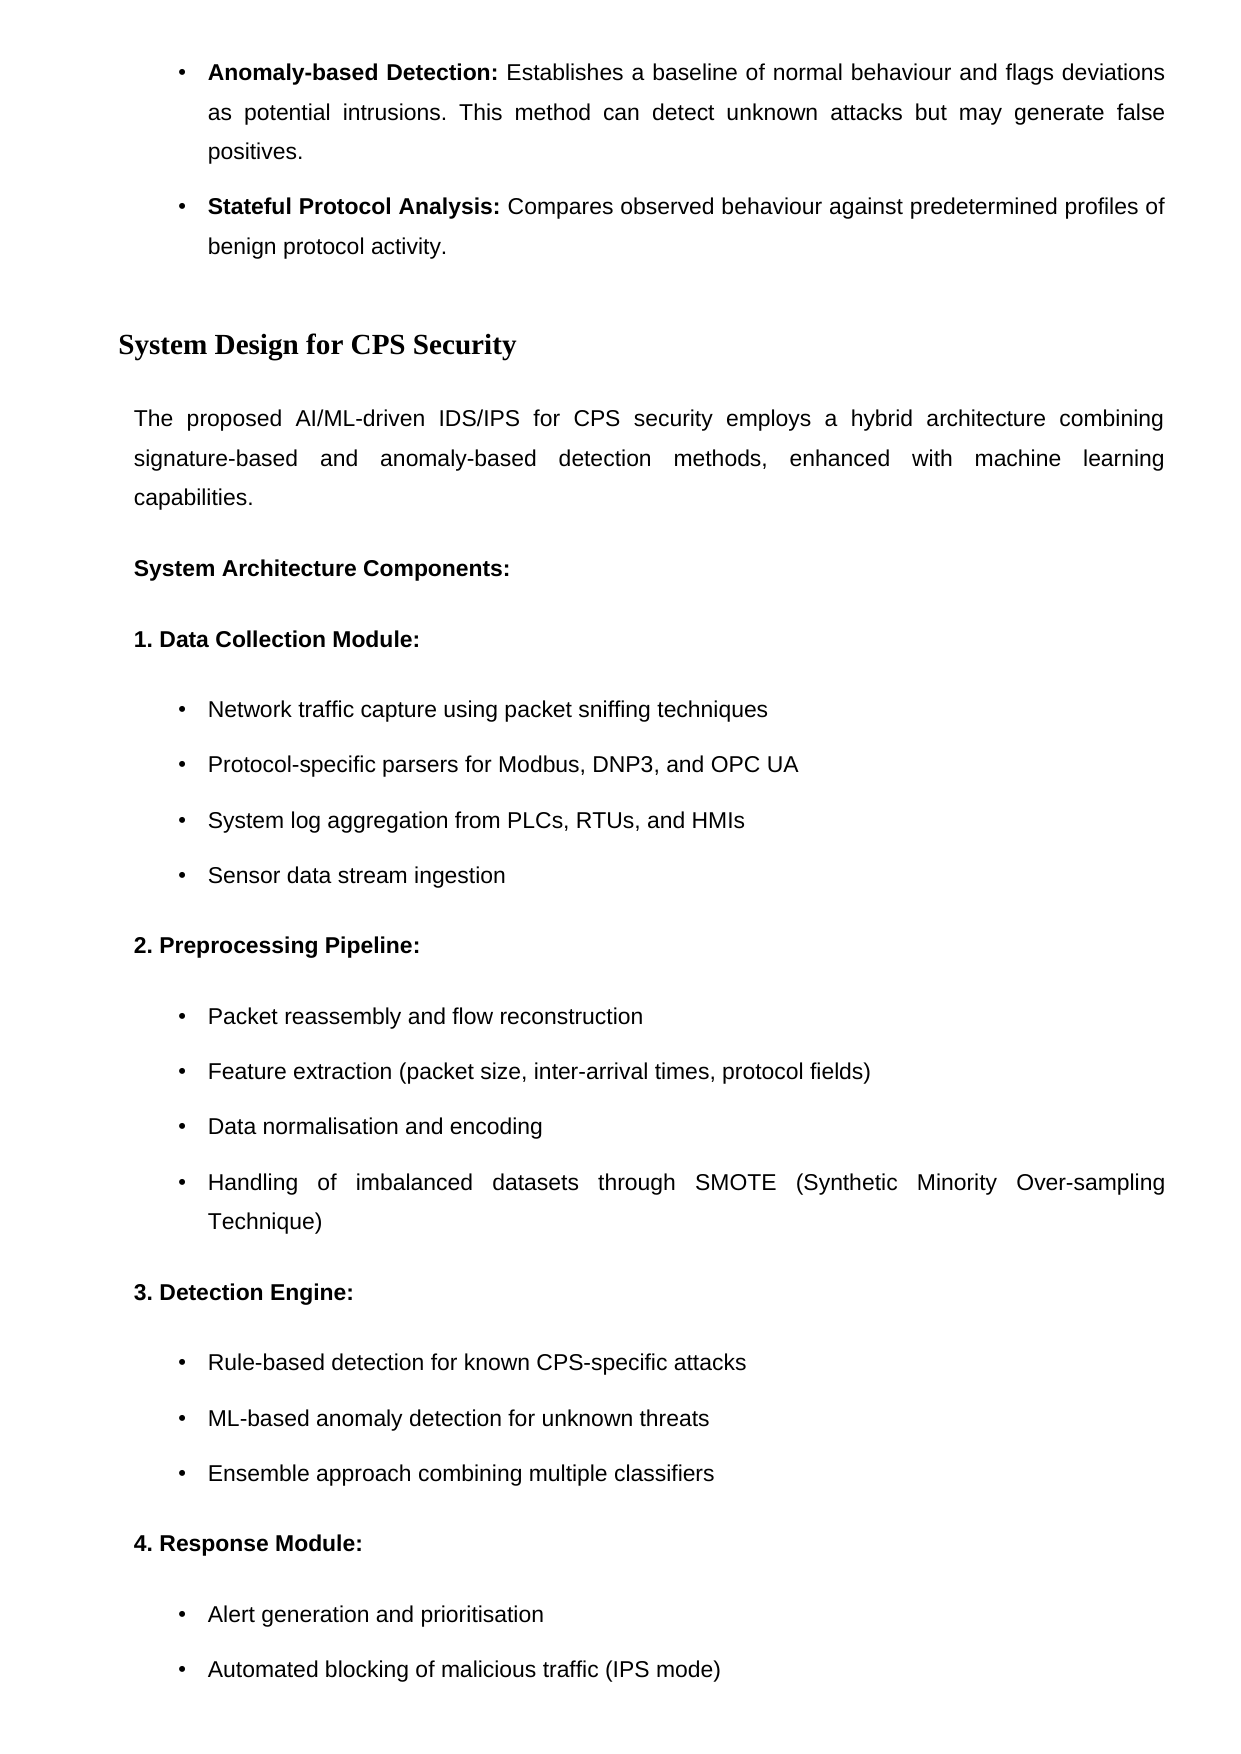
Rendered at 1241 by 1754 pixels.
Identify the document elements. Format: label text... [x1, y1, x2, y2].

list Alert generation and prioritisation [178, 1601, 1166, 1627]
text The proposed AI/ML-driven IDS/IPS for CPS security employs a hybrid architecture combining signature-based and anomaly-based detection methods, enhanced with machine learning capabilities. [134, 405, 1166, 511]
list Sensor data stream ingestion [178, 862, 1166, 888]
text 1. Data Collection Module: [134, 626, 1166, 652]
list Stateful Protocol Analysis: Compares observed behaviour against predetermined profiles of benign protocol activity. [178, 193, 1166, 259]
text 4. Response Module: [134, 1530, 1166, 1557]
text 3. Detection Engine: [134, 1279, 1166, 1305]
list Handling of imbalanced datasets through SMOTE (Synthetic Minority Over-sampling Technique) [178, 1168, 1166, 1234]
list Rule-based detection for known CPS-specific attacks [178, 1349, 1166, 1376]
list Protocol-specific parsers for Modbus, DNP3, and OPC UA [178, 751, 1166, 778]
text 2. Preprocessing Pipeline: [134, 932, 1166, 959]
list Packet reassembly and flow reconstruction [178, 1003, 1166, 1029]
list System log aggregation from PLCs, RTUs, and HMIs [178, 807, 1166, 833]
text System Architecture Components: [134, 555, 1166, 581]
list Automated blocking of malicious traffic (IPS mode) [178, 1656, 1166, 1682]
list Anomaly-based Detection: Establishes a baseline of normal behaviour and flags deviations as potential intrusions. This method can detect unknown attacks but may generate false positives. [178, 59, 1166, 164]
list Network traffic capture using packet sniffing techniques [178, 696, 1166, 723]
list Feature extraction (packet size, inter-arrival times, protocol fields) [178, 1058, 1166, 1084]
subtitle System Design for CPS Security [118, 327, 1181, 360]
list Ensemble approach combining multiple classifiers [178, 1459, 1166, 1486]
list ML-based anomaly detection for unknown threats [178, 1404, 1166, 1431]
list Data normalisation and encoding [178, 1113, 1166, 1140]
